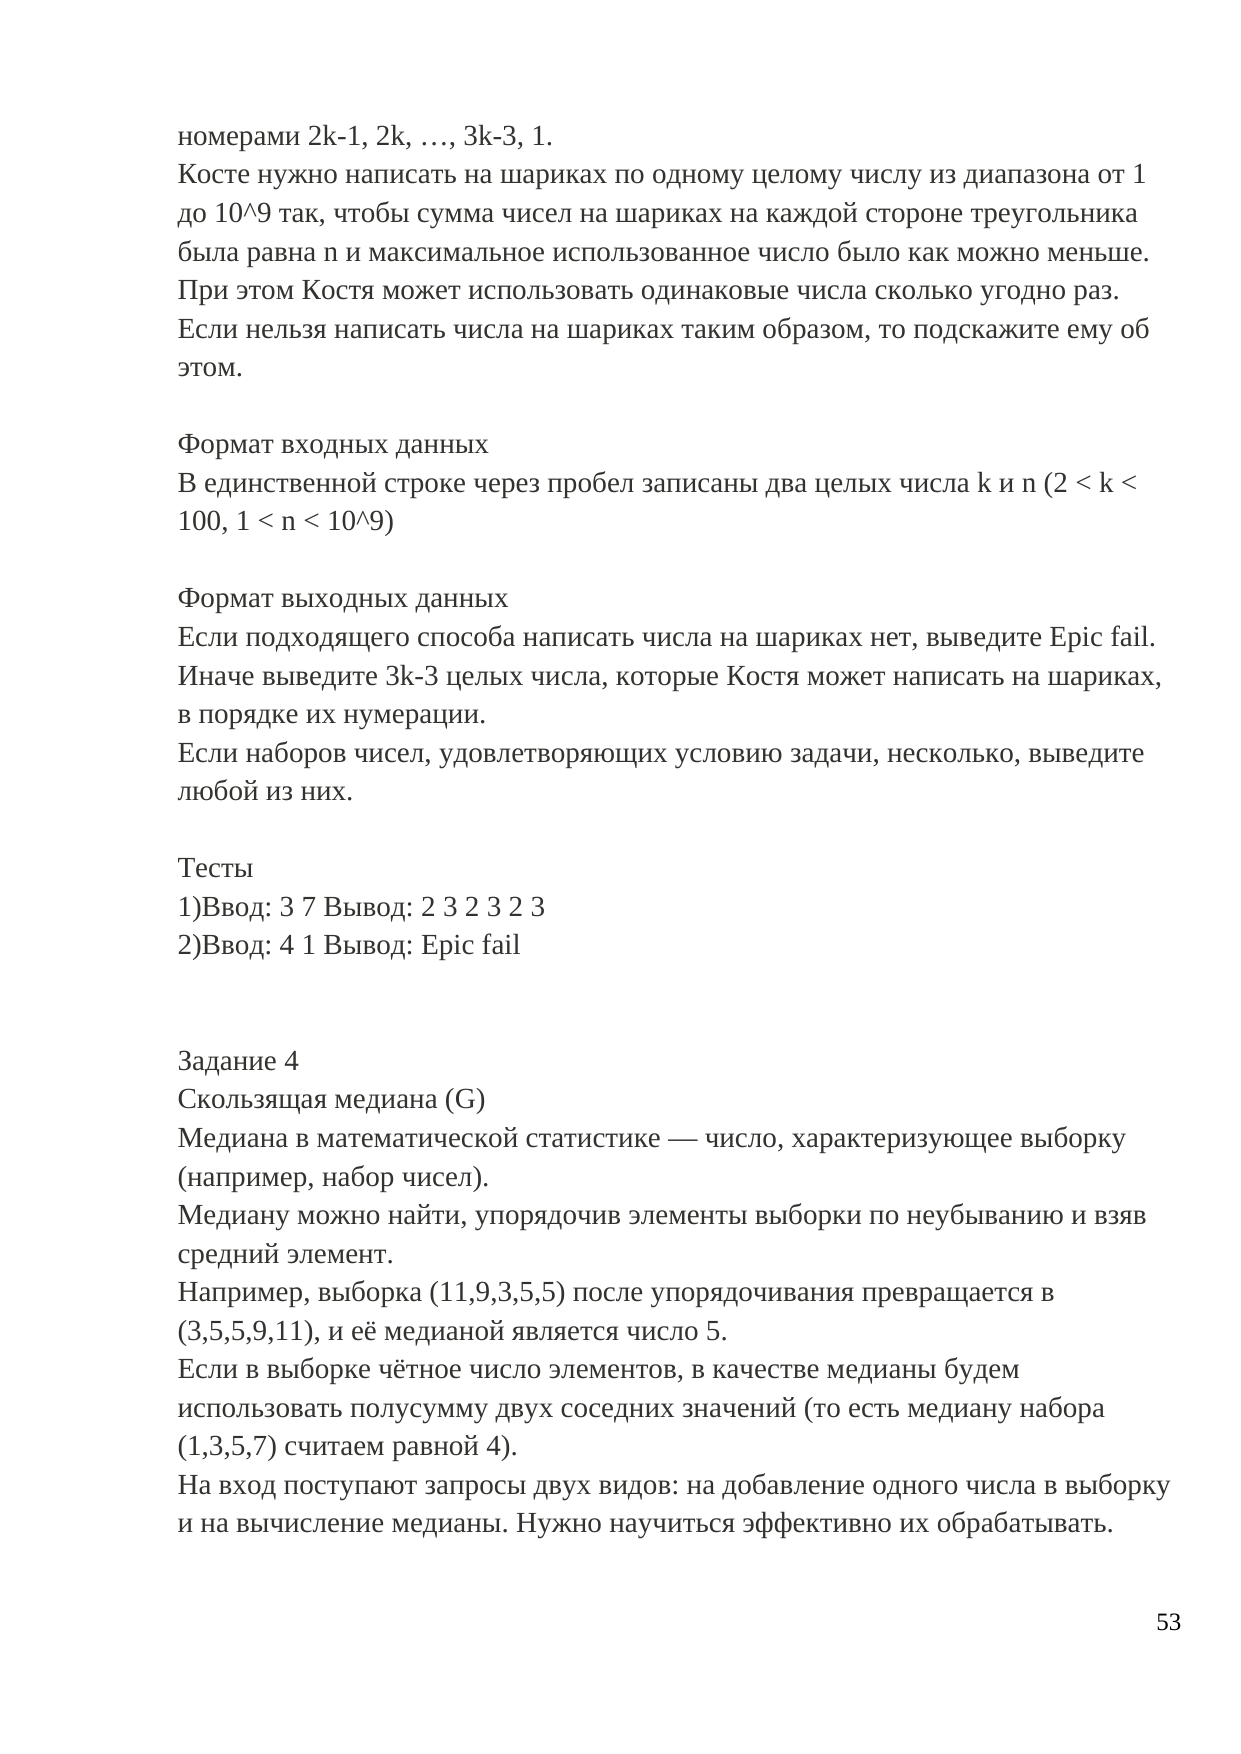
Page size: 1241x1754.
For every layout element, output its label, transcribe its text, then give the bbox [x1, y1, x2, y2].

text Задание 4 [177, 1043, 1181, 1077]
text Формат входных данных [177, 426, 1181, 460]
text Иначе выведите 3k-3 целых числа, которые Костя может написать на шариках, в порядке их нумерации. [177, 658, 1181, 730]
text Если подходящего способа написать числа на шариках нет, выведите Epic fail. [177, 619, 1181, 653]
text Скользящая медиана (G) [177, 1082, 1181, 1115]
text Если в выборке чётное число элементов, в качестве медианы будем использовать полусумму двух соседних значений (то есть медиану набора (1,3,5,7) считаем равной 4). [177, 1351, 1181, 1462]
text Если наборов чисел, удовлетворяющих условию задачи, несколько, выведите любой из них. [177, 735, 1181, 807]
text Медиана в математической статистике — число, характеризующее выборку (например, набор чисел). [177, 1120, 1181, 1192]
text номерами 2k-1, 2k, …, 3k-3, 1. [177, 118, 1181, 152]
text На вход поступают запросы двух видов: на добавление одного числа в выборку и на вычисление медианы. Нужно научиться эффективно их обрабатывать. [177, 1467, 1181, 1539]
text Формат выходных данных [177, 581, 1181, 614]
text 1)Ввод: 3 7 Вывод: 2 3 2 3 2 3 [177, 889, 1181, 922]
text 2)Ввод: 4 1 Вывод: Epic fail [177, 927, 1181, 961]
text Медиану можно найти, упорядочив элементы выборки по неубыванию и взяв средний элемент. [177, 1197, 1181, 1269]
text Тесты [177, 850, 1181, 884]
text Косте нужно написать на шариках по одному целому числу из диапазона от 1 до 10^9 так, чтобы сумма чисел на шариках на каждой стороне треугольника была равна n и максимальное использованное число было как можно меньше. [177, 157, 1181, 267]
text При этом Костя может использовать одинаковые числа сколько угодно раз. Если нельзя написать числа на шариках таким образом, то подскажите ему об этом. [177, 272, 1181, 383]
text Например, выборка (11,9,3,5,5) после упорядочивания превращается в (3,5,5,9,11), и её медианой является число 5. [177, 1274, 1181, 1346]
text В единственной строке через пробел записаны два целых числа k и n (2 < k < 100, 1 < n < 10^9) [177, 465, 1181, 537]
